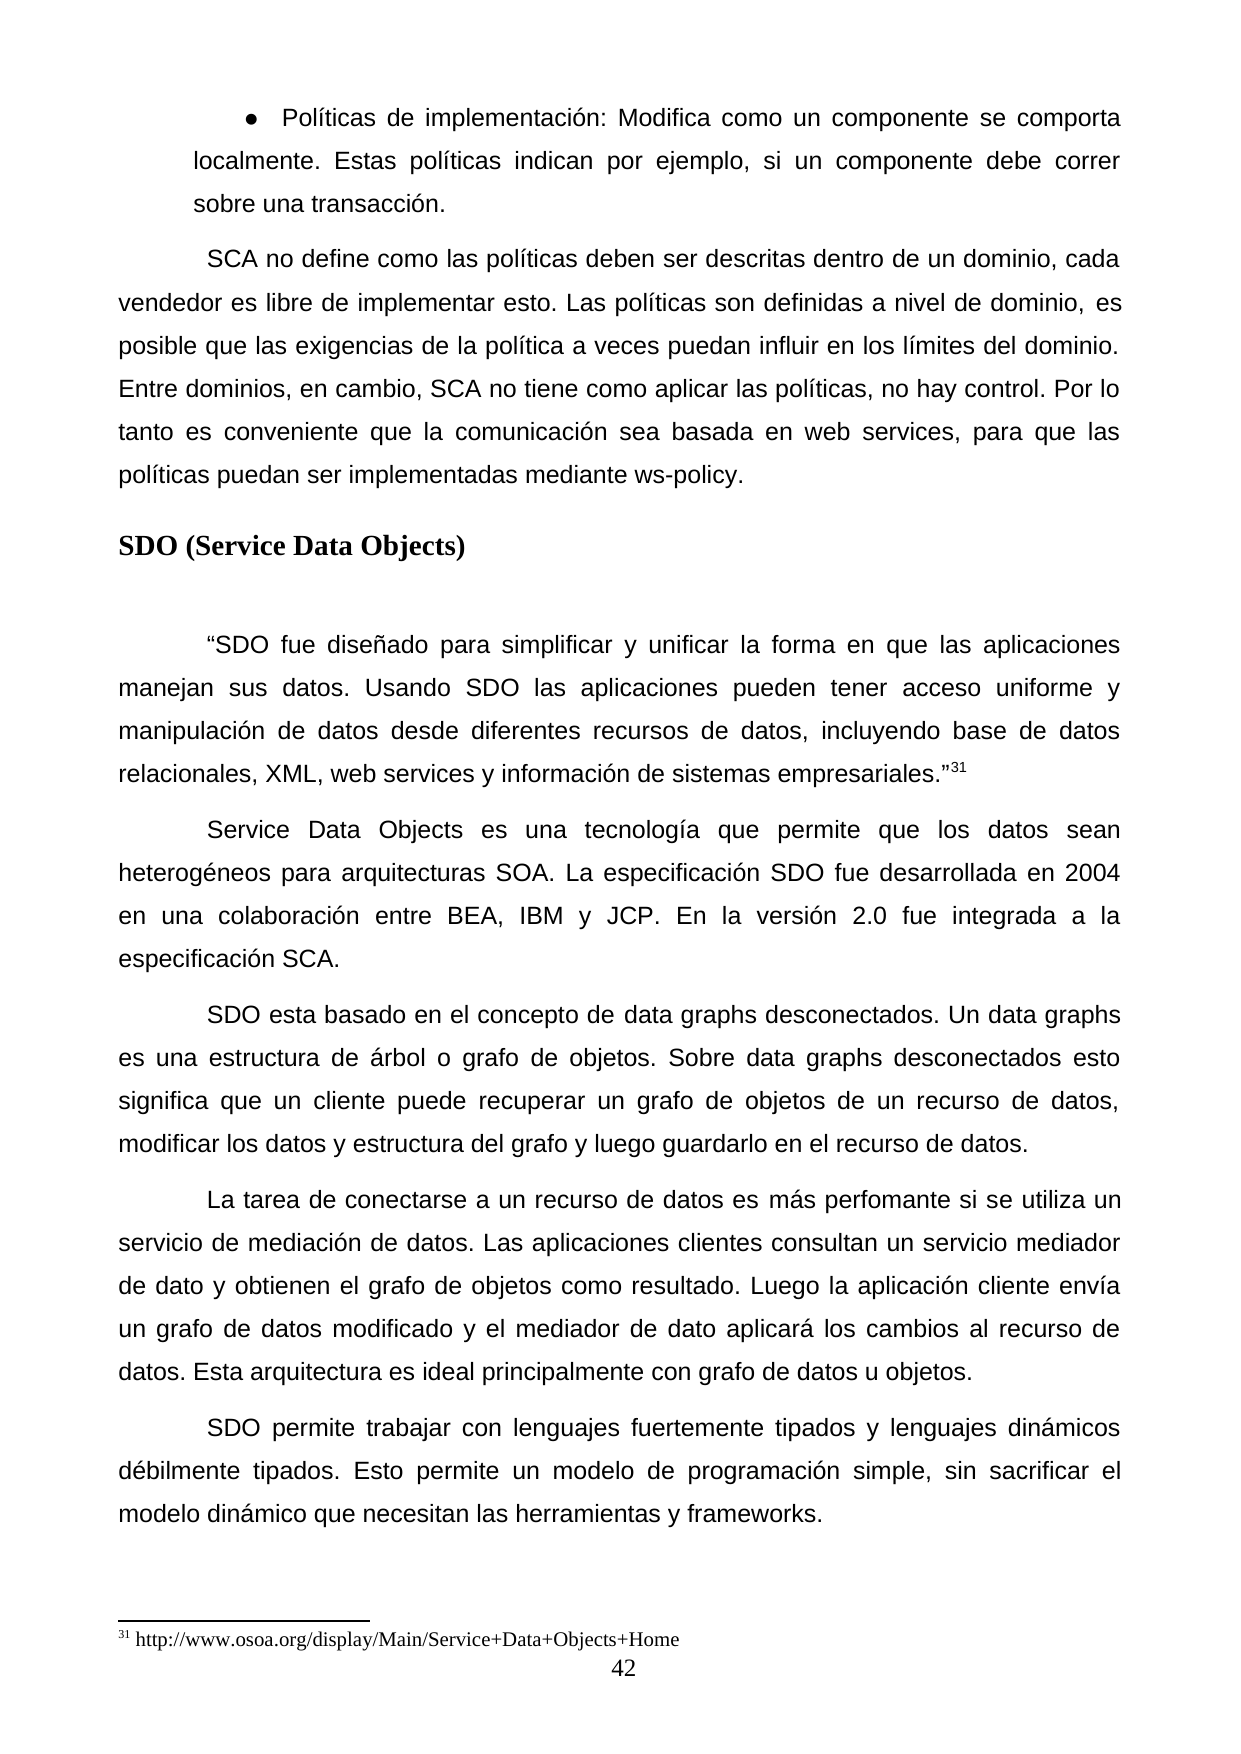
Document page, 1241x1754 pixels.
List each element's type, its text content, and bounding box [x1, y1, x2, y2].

text La tarea de conectarse a un recurso de datos es más perfomante si se utiliza un servicio de mediación de datos. Las aplicaciones clientes consultan un servicio mediador de dato y obtienen el grafo de objetos como resultado. Luego la aplicación cliente envía un grafo de datos modificado y el mediador de dato aplicará los cambios al recurso de datos. Esta arquitectura es ideal principalmente con grafo de datos u objetos. [118, 1185, 1122, 1386]
text SCA no define como las políticas deben ser descritas dentro de un dominio, cada vendedor es libre de implementar esto. Las políticas son definidas a nivel de dominio, es posible que las exigencias de la política a veces puedan influir en los límites del dominio. Entre dominios, en cambio, SCA no tiene como aplicar las políticas, no hay control. Por lo tanto es conveniente que la comunicación sea basada en web services, para que las políticas puedan ser implementadas mediante ws-policy. [118, 244, 1122, 489]
text Service Data Objects es una tecnología que permite que los datos sean heterogéneos para arquitecturas SOA. La especificación SDO fue desarrollada en 2004 en una colaboración entre BEA, IBM y JCP. En la versión 2.0 fue integrada a la especificación SCA. [118, 815, 1122, 973]
text SDO esta basado en el concepto de data graphs desconectados. Un data graphs es una estructura de árbol o grafo de objetos. Sobre data graphs desconectados esto significa que un cliente puede recuperar un grafo de objetos de un recurso de datos, modificar los datos y estructura del grafo y luego guardarlo en el recurso de datos. [118, 1000, 1122, 1158]
subtitle SDO (Service Data Objects) [118, 528, 1122, 562]
text SDO permite trabajar con lenguajes fuertemente tipados y lenguajes dinámicos débilmente tipados. Esto permite un modelo de programación simple, sin sacrificar el modelo dinámico que necesitan las herramientas y frameworks. [118, 1413, 1122, 1528]
text “SDO fue diseñado para simplificar y unificar la forma en que las aplicaciones manejan sus datos. Usando SDO las aplicaciones pueden tener acceso uniforme y manipulación de datos desde diferentes recursos de datos, incluyendo base de datos relacionales, XML, web services y información de sistemas empresariales.” [118, 630, 1122, 788]
text http://www.osoa.org/display/Main/Service+Data+Objects+Home [118, 1627, 1122, 1651]
list Políticas de implementación: Modifica como un componente se comporta localmente. Estas políticas indican por ejemplo, si un componente debe correr sobre una transacción. [156, 103, 1122, 218]
